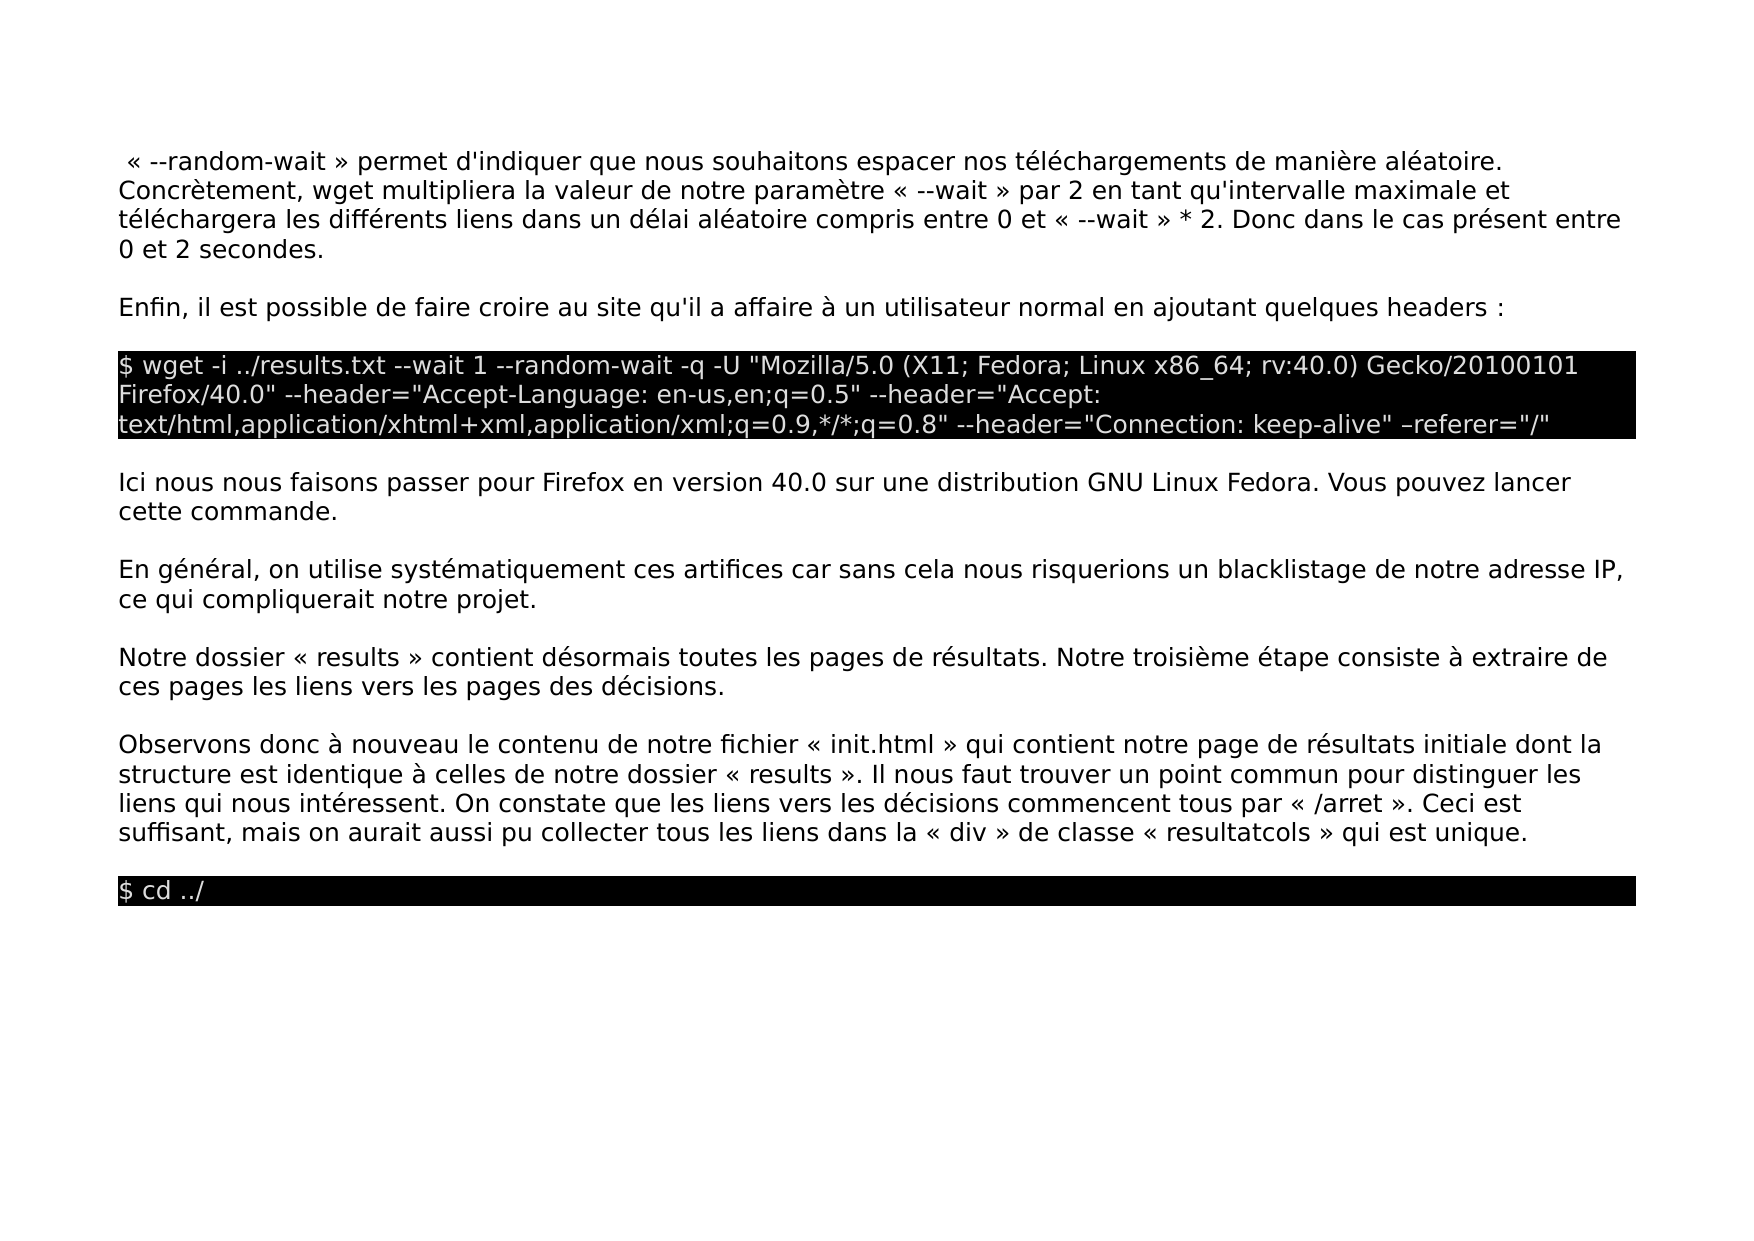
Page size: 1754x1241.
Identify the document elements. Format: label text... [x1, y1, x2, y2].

text $ cd ../ [118, 876, 1636, 906]
text Observons donc à nouveau le contenu de notre fichier « init.html » qui contient notre page de résultats initiale dont la structure est identique à celles de notre dossier « results ». Il nous faut trouver un point commun pour distinguer les liens qui nous intéressent. On constate que les liens vers les décisions commencent tous par « /arret ». Ceci est suffisant, mais on aurait aussi pu collecter tous les liens dans la « div » de classe « resultatcols » qui est unique. [118, 731, 1636, 847]
text $ wget -i ../results.txt --wait 1 --random-wait -q -U "Mozilla/5.0 (X11; Fedora; Linux x86_64; rv:40.0) Gecko/20100101 Firefox/40.0" --header="Accept-Language: en-us,en;q=0.5" --header="Accept: text/html,application/xhtml+xml,application/xml;q=0.9,*/*;q=0.8" --header="Connection: keep-alive" –referer="/" [118, 351, 1636, 439]
text « --random-wait » permet d'indiquer que nous souhaitons espacer nos téléchargements de manière aléatoire. Concrètement, wget multipliera la valeur de notre paramètre « --wait » par 2 en tant qu'intervalle maximale et téléchargera les différents liens dans un délai aléatoire compris entre 0 et « --wait » * 2. Donc dans le cas présent entre 0 et 2 secondes. [118, 147, 1636, 264]
text Enfin, il est possible de faire croire au site qu'il a affaire à un utilisateur normal en ajoutant quelques headers : [118, 293, 1636, 322]
text Ici nous nous faisons passer pour Firefox en version 40.0 sur une distribution GNU Linux Fedora. Vous pouvez lancer cette commande. [118, 468, 1636, 526]
text Notre dossier « results » contient désormais toutes les pages de résultats. Notre troisième étape consiste à extraire de ces pages les liens vers les pages des décisions. [118, 643, 1636, 701]
text En général, on utilise systématiquement ces artifices car sans cela nous risquerions un blacklistage de notre adresse IP, ce qui compliquerait notre projet. [118, 556, 1636, 614]
